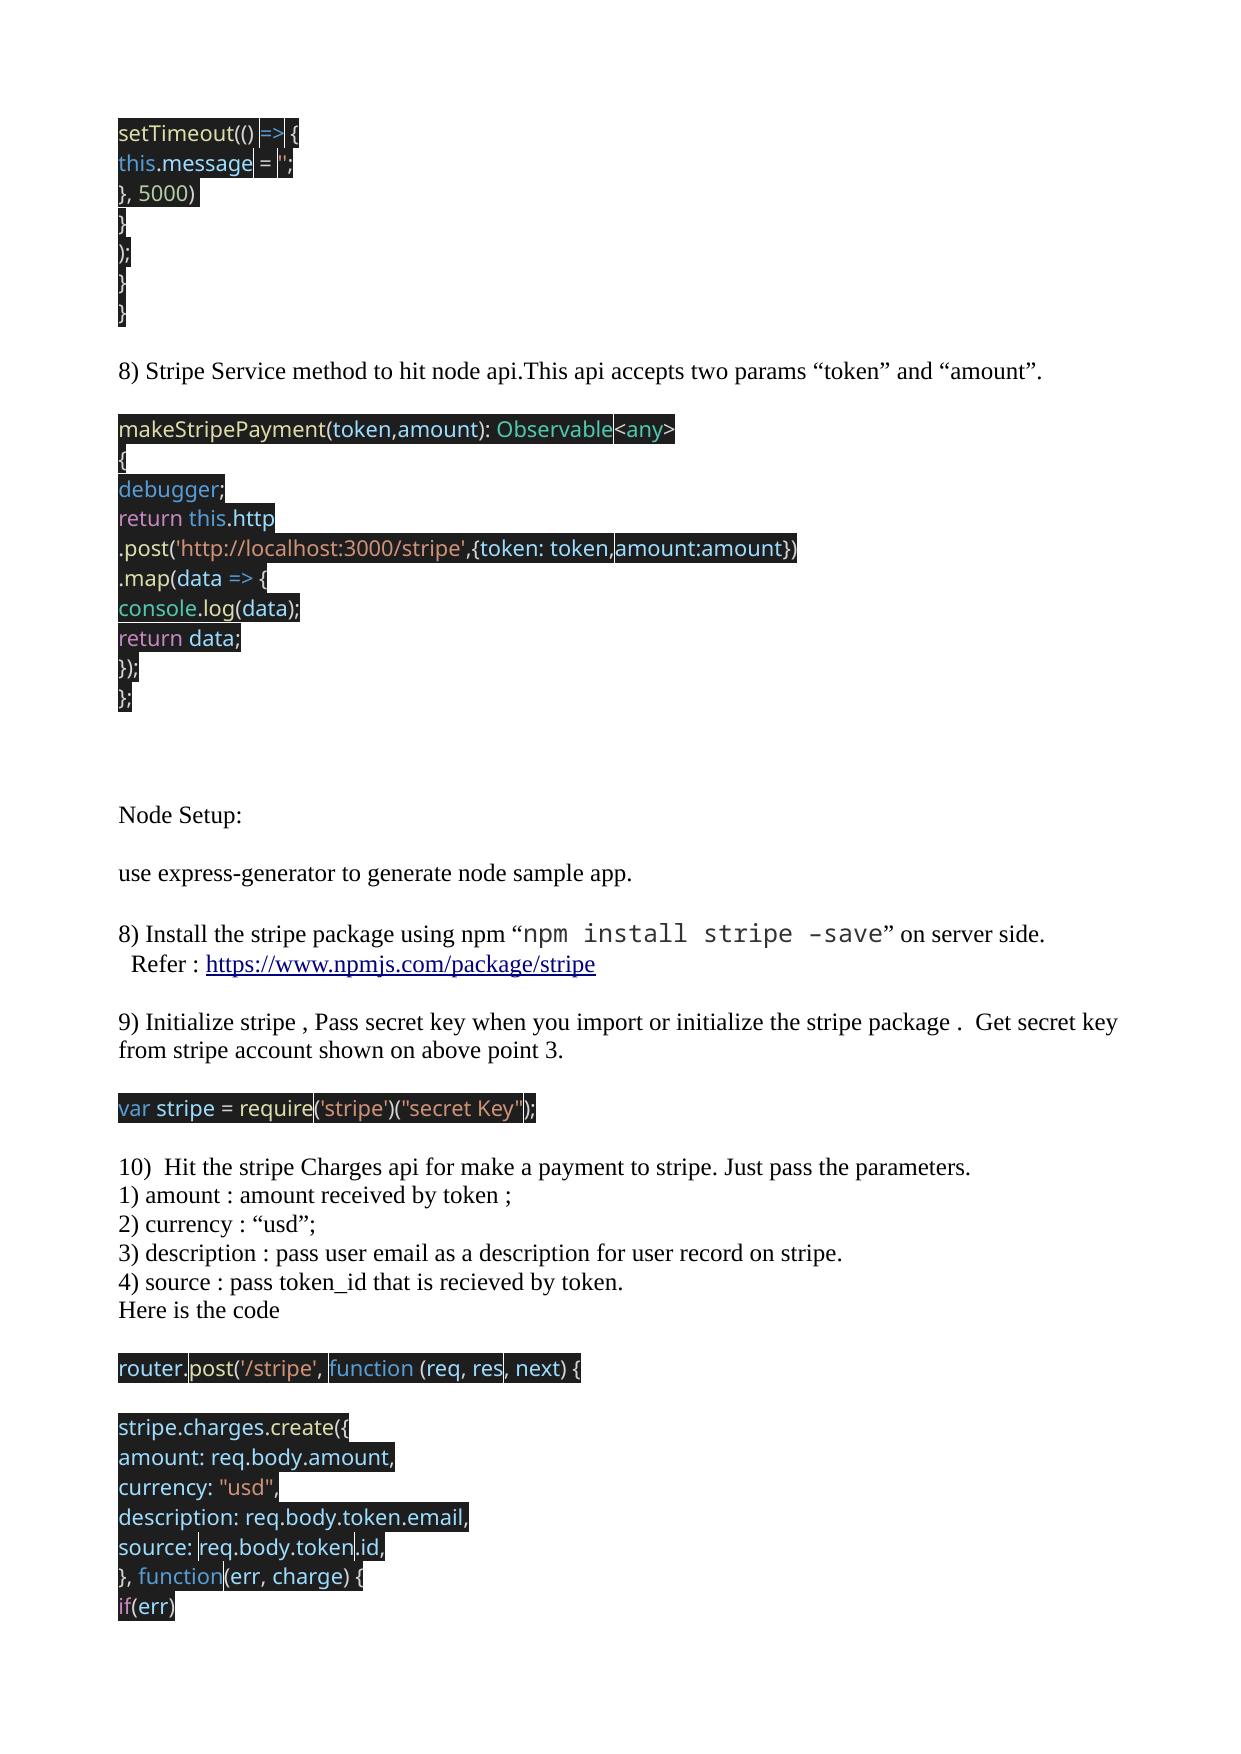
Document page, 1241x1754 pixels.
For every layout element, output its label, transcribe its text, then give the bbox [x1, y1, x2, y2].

text }); [118, 652, 1122, 682]
text } [118, 267, 1122, 297]
text }, function(err, charge) { [118, 1561, 1122, 1591]
text 3) description : pass user email as a description for user record on stripe. [118, 1238, 1122, 1267]
text } [118, 207, 1122, 237]
text var stripe = require('stripe')("secret Key"); [118, 1093, 1122, 1123]
text 9) Initialize stripe , Pass secret key when you import or initialize the stripe package . Get secret key from stripe account shown on above point 3. [118, 1007, 1122, 1064]
text { [118, 444, 1122, 473]
text router.post('/stripe', function (req, res, next) { [118, 1353, 1122, 1383]
text Here is the code [118, 1295, 1122, 1324]
text return data; [118, 622, 1122, 652]
text amount: req.body.amount, [118, 1442, 1122, 1472]
text }, 5000) [118, 178, 1122, 207]
text this.message = ''; [118, 148, 1122, 178]
text description: req.body.token.email, [118, 1502, 1122, 1532]
text Refer : https://www.npmjs.com/package/stripe [118, 949, 1122, 978]
text setTimeout(() => { [118, 118, 1122, 148]
text use express-generator to generate node sample app. [118, 858, 1122, 886]
text source: req.body.token.id, [118, 1532, 1122, 1561]
text .map(data => { [118, 563, 1122, 593]
text 1) amount : amount received by token ; [118, 1180, 1122, 1209]
text makeStripePayment(token,amount): Observable<any> [118, 414, 1122, 444]
text Node Setup: [118, 800, 1122, 829]
text ); [118, 237, 1122, 267]
text 2) currency : “usd”; [118, 1209, 1122, 1238]
text 4) source : pass token_id that is recieved by token. [118, 1267, 1122, 1295]
text 10) Hit the stripe Charges api for make a payment to stripe. Just pass the parameters. [118, 1152, 1122, 1180]
text debugger; [118, 473, 1122, 503]
text return this.http [118, 503, 1122, 533]
text console.log(data); [118, 593, 1122, 622]
text .post('http://localhost:3000/stripe',{token: token,amount:amount}) [118, 533, 1122, 563]
text if(err) [118, 1591, 1122, 1621]
text currency: "usd", [118, 1472, 1122, 1502]
text stripe.charges.create({ [118, 1412, 1122, 1442]
text 8) Stripe Service method to hit node api.This api accepts two params “token” and “amount”. [118, 356, 1122, 385]
text 8) Install the stripe package using npm “npm install stripe –save” on server side. [118, 915, 1122, 949]
text } [118, 297, 1122, 327]
text }; [118, 682, 1122, 712]
